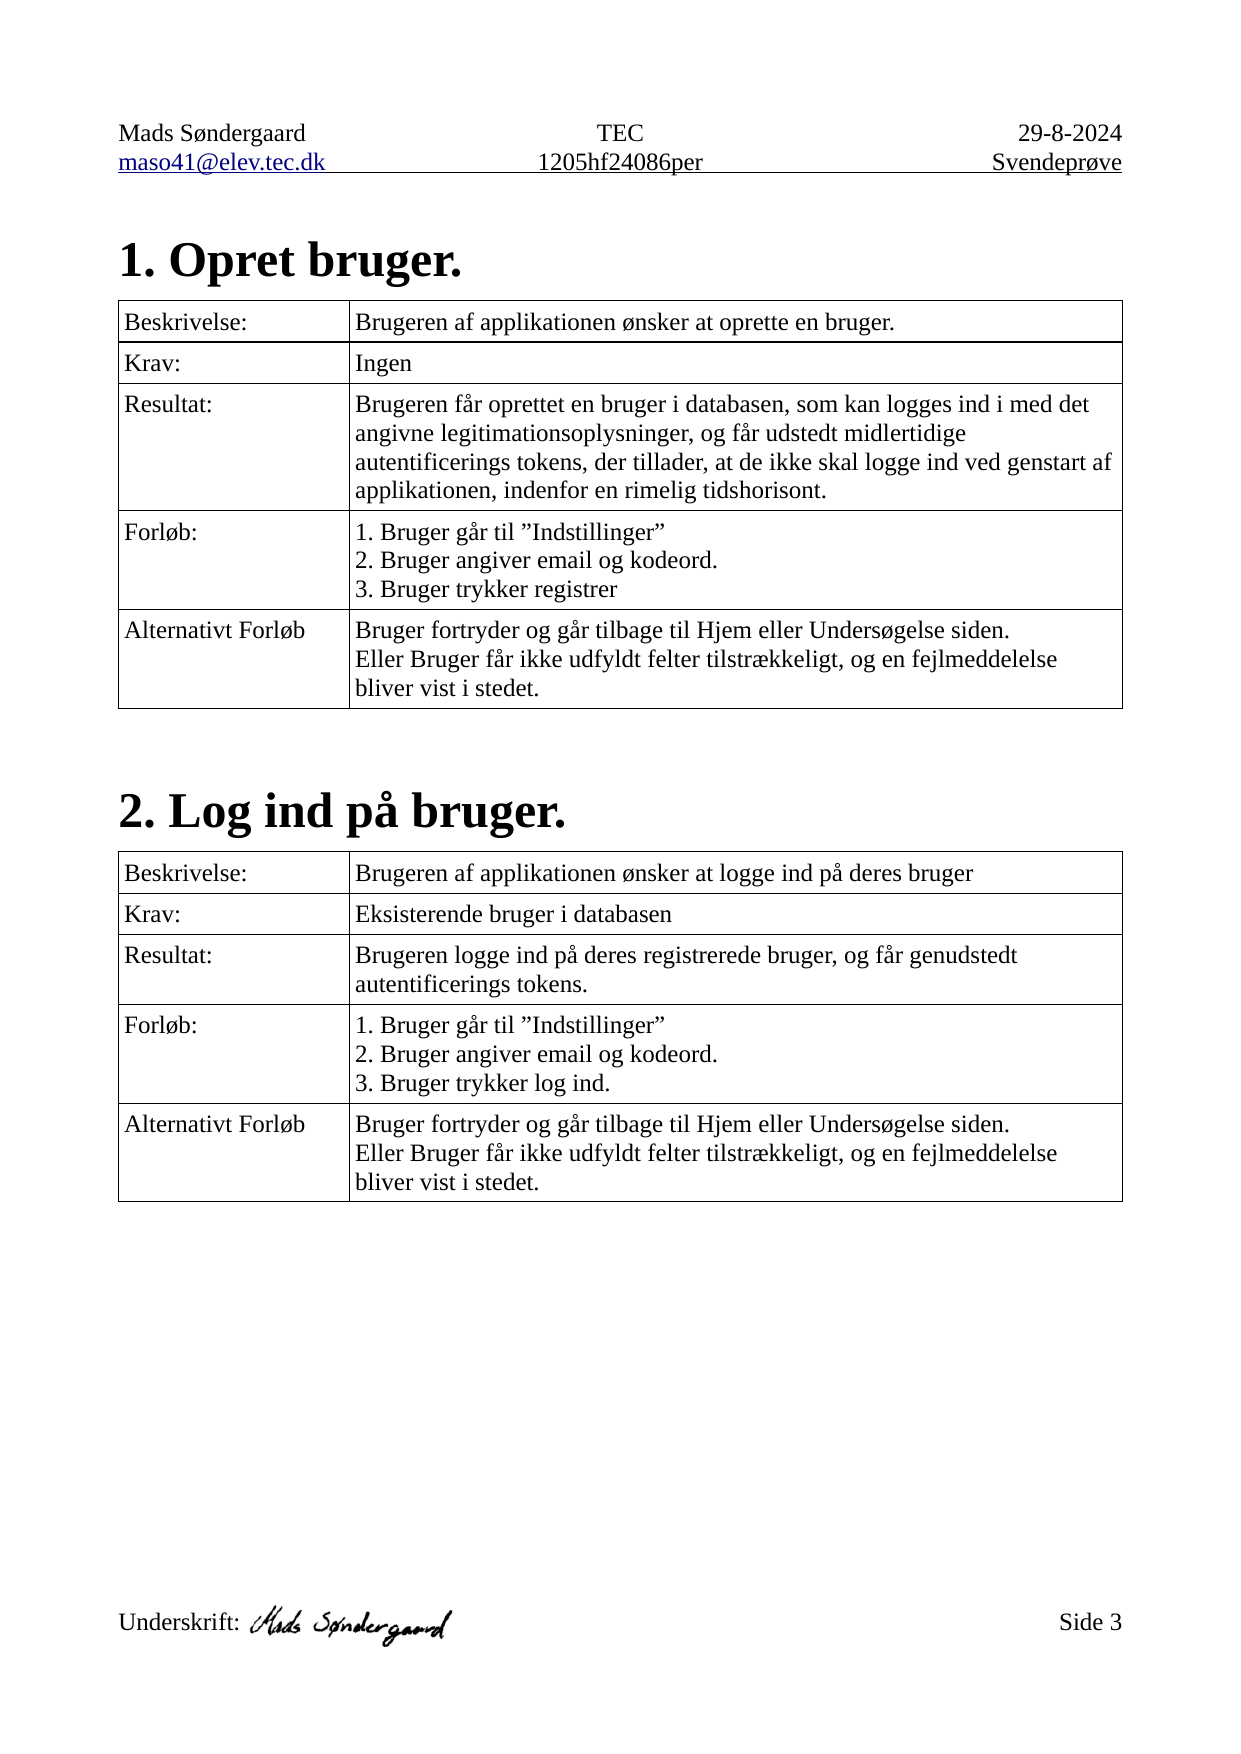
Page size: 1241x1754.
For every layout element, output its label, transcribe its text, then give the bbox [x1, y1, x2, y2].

table_cell Brugeren logge ind på deres registrerede bruger, og får genudstedt autentificerings tokens. [350, 935, 1122, 1004]
table_cell Brugeren får oprettet en bruger i databasen, som kan logges ind i med det angivne legitimationsoplysninger, og får udstedt midlertidige autentificerings tokens, der tillader, at de ikke skal logge ind ved genstart af applikationen, indenfor en rimelig tidshorisont. [350, 384, 1122, 510]
table_cell Alternativt Forløb [119, 1104, 349, 1201]
picture [244, 1600, 458, 1647]
table_header Brugeren af applikationen ønsker at logge ind på deres bruger [350, 852, 1122, 892]
table_header Beskrivelse: [119, 852, 349, 892]
table_cell Krav: [119, 894, 349, 934]
table_header Brugeren af applikationen ønsker at oprette en bruger. [350, 301, 1122, 341]
table_cell Eksisterende bruger i databasen [350, 894, 1122, 934]
table_cell Bruger fortryder og går tilbage til Hjem eller Undersøgelse siden. Eller Bruger får ikke udfyldt felter tilstrækkeligt, og en fejlmeddelelse bliver vist i stedet. [350, 610, 1122, 708]
table_cell Forløb: [119, 511, 349, 609]
table_cell Resultat: [119, 935, 349, 1004]
table_cell Krav: [119, 343, 349, 383]
table_cell Forløb: [119, 1005, 349, 1102]
table_cell Resultat: [119, 384, 349, 510]
subtitle 2. Log ind på bruger. [118, 781, 1122, 839]
subtitle 1. Opret bruger. [118, 230, 1122, 288]
table_cell 1. Bruger går til ”Indstillinger” 2. Bruger angiver email og kodeord. 3. Bruger trykker log ind. [350, 1005, 1122, 1102]
table_header Beskrivelse: [119, 301, 349, 341]
table_cell Alternativt Forløb [119, 610, 349, 708]
table_cell 1. Bruger går til ”Indstillinger” 2. Bruger angiver email og kodeord. 3. Bruger trykker registrer [350, 511, 1122, 609]
table_cell Ingen [350, 343, 1122, 383]
table_cell Bruger fortryder og går tilbage til Hjem eller Undersøgelse siden. Eller Bruger får ikke udfyldt felter tilstrækkeligt, og en fejlmeddelelse bliver vist i stedet. [350, 1104, 1122, 1201]
